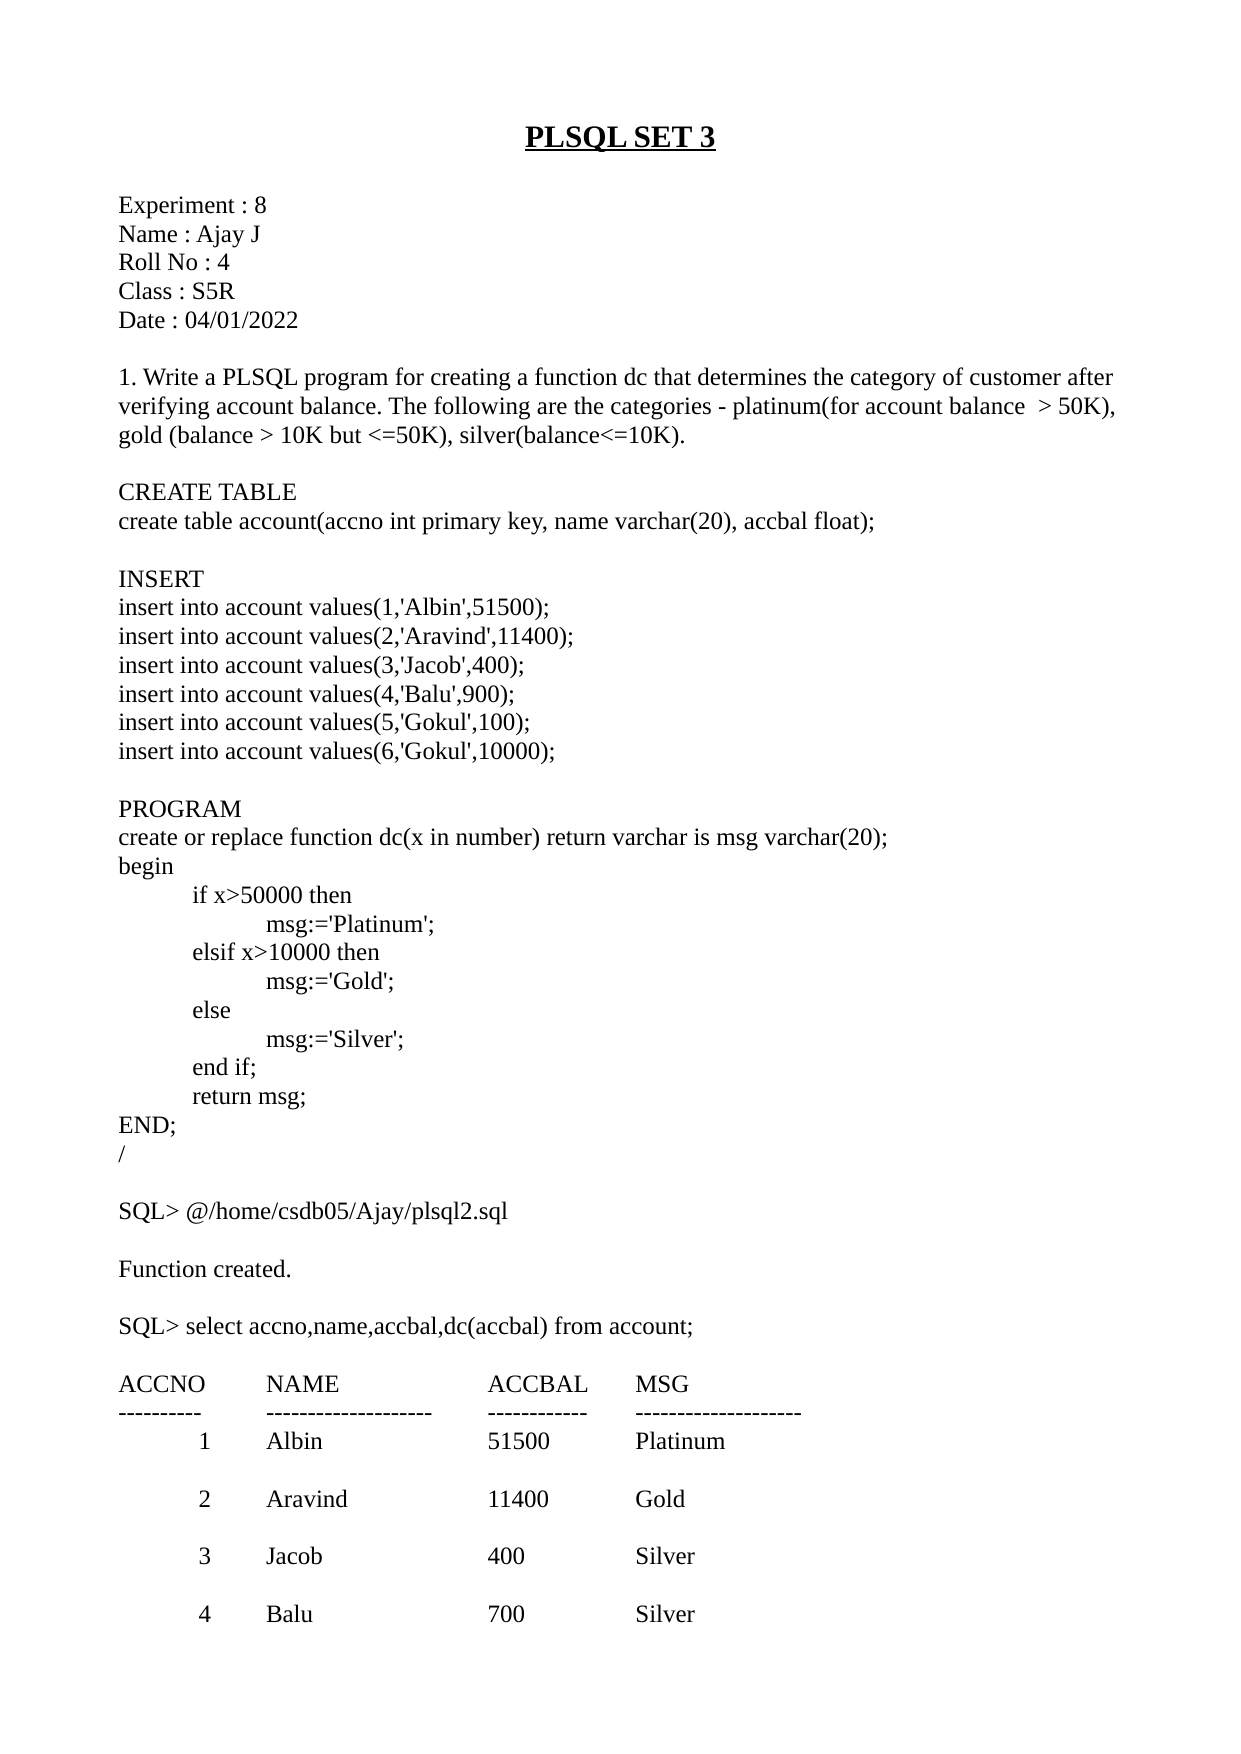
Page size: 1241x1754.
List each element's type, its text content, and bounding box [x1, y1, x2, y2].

text 1 Albin 51500 Platinum [118, 1426, 1122, 1455]
text elsif x>10000 then [118, 937, 1122, 966]
text 3 Jacob 400 Silver [118, 1541, 1122, 1570]
text 2 Aravind 11400 Gold [118, 1484, 1122, 1512]
text ---------- -------------------- ------------ -------------------- [118, 1397, 1122, 1426]
text insert into account values(3,'Jacob',400); [118, 650, 1122, 679]
text begin [118, 851, 1122, 880]
text CREATE TABLE [118, 477, 1122, 506]
text insert into account values(1,'Albin',51500); [118, 592, 1122, 621]
text insert into account values(5,'Gokul',100); [118, 707, 1122, 736]
text PROGRAM [118, 794, 1122, 822]
text PLSQL SET 3 [118, 118, 1122, 154]
text msg:='Gold'; [118, 966, 1122, 995]
text 1. Write a PLSQL program for creating a function dc that determines the category of customer after verifying account balance. The following are the categories - platinum(for account balance > 50K), gold (balance > 10K but <=50K), silver(balance<=10K). [118, 362, 1122, 449]
text Roll No : 4 [118, 247, 1122, 276]
text / [118, 1139, 1122, 1167]
text INSERT [118, 564, 1122, 592]
text Function created. [118, 1254, 1122, 1282]
text insert into account values(4,'Balu',900); [118, 679, 1122, 707]
text if x>50000 then [118, 880, 1122, 909]
text Class : S5R [118, 276, 1122, 305]
text msg:='Silver'; [118, 1024, 1122, 1052]
text return msg; [118, 1081, 1122, 1110]
text ACCNO NAME ACCBAL MSG [118, 1369, 1122, 1397]
text SQL> @/home/csdb05/Ajay/plsql2.sql [118, 1196, 1122, 1225]
text create or replace function dc(x in number) return varchar is msg varchar(20); [118, 822, 1122, 851]
text else [118, 995, 1122, 1024]
text msg:='Platinum'; [118, 909, 1122, 937]
text END; [118, 1110, 1122, 1139]
text insert into account values(6,'Gokul',10000); [118, 736, 1122, 765]
text 4 Balu 700 Silver [118, 1599, 1122, 1627]
text Name : Ajay J [118, 219, 1122, 247]
text Experiment : 8 [118, 190, 1122, 219]
text create table account(accno int primary key, name varchar(20), accbal float); [118, 506, 1122, 535]
text Date : 04/01/2022 [118, 305, 1122, 334]
text SQL> select accno,name,accbal,dc(accbal) from account; [118, 1311, 1122, 1340]
text end if; [118, 1052, 1122, 1081]
text insert into account values(2,'Aravind',11400); [118, 621, 1122, 650]
